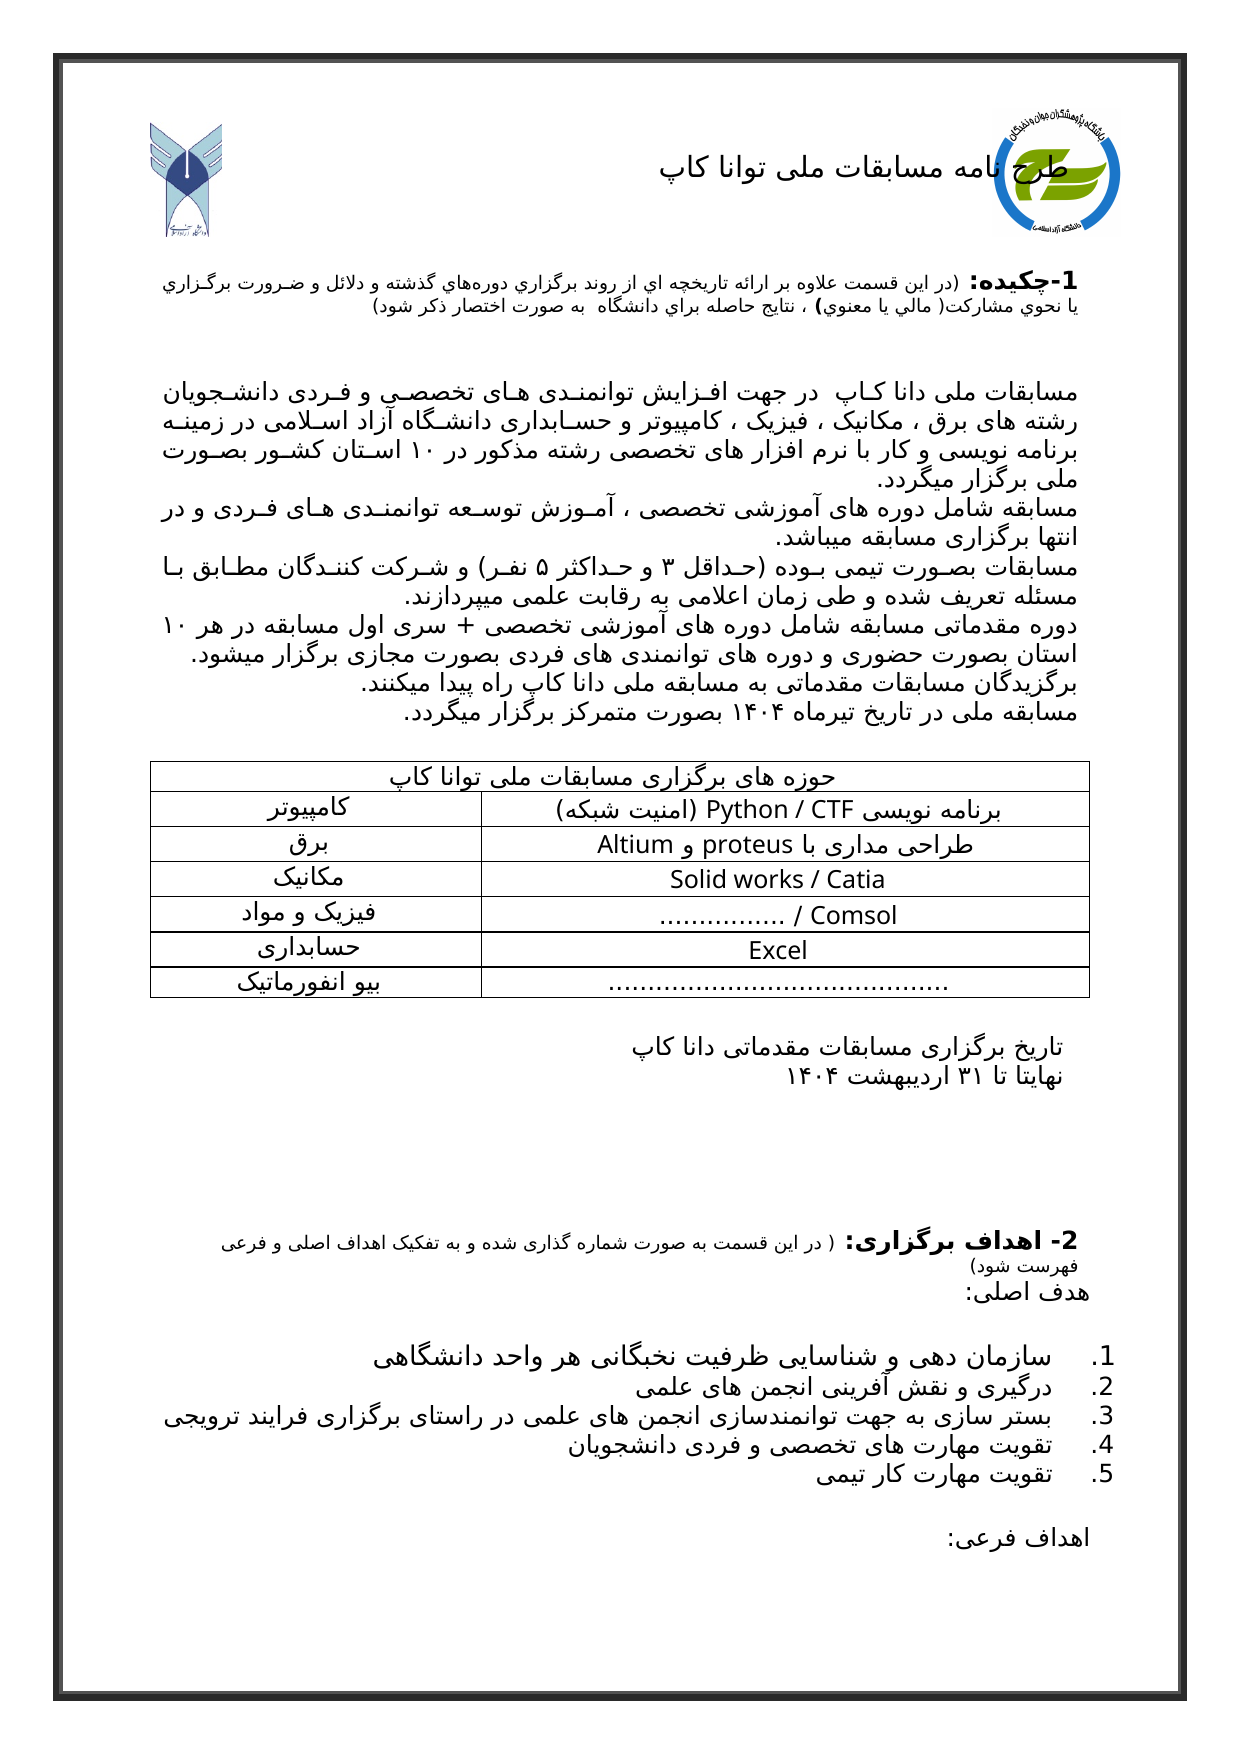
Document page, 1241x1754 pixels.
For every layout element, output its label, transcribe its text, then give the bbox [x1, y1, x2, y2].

text برگزیدگان مسابقات مقدماتی به مسابقه ملی دانا کاپ راه پیدا میکنند. [162, 668, 1078, 697]
list درگیری و نقش آفرینی انجمن های علمی [162, 1372, 1090, 1401]
text مسابقات ملی دانا کاپ در جهت افزایش توانمندی های تخصصی و فردی دانشجویان رشته های برق ، مکانیک ، فیزیک ، کامپیوتر و حسابداری دانشگاه آزاد اسلامی در زمینه برنامه نویسی و کار با نرم افزار های تخصصی رشته مذکور در ۱۰ استان کشور بصورت ملی برگزار میگردد. [162, 377, 1078, 493]
list بستر سازی به جهت توانمندسازی انجمن های علمی در راستای برگزاری فرایند ترویجی [162, 1401, 1090, 1431]
table_cell حسابداری [151, 933, 481, 966]
table_cell کامپیوتر [151, 792, 481, 826]
text هدف اصلی: [162, 1277, 1090, 1307]
picture [150, 122, 224, 237]
picture [992, 108, 1122, 237]
text تاریخ برگزاری مسابقات مقدماتی دانا کاپ [162, 1032, 1078, 1061]
table_cell فیزیک و مواد [151, 897, 481, 931]
list سازمان دهی و شناسایی ظرفیت نخبگانی هر واحد دانشگاهی [162, 1341, 1090, 1372]
text دوره مقدماتی مسابقه شامل دوره های آموزشی تخصصی + سری اول مسابقه در هر ۱۰ استان بصورت حضوری و دوره های توانمندی های فردی بصورت مجازی برگزار میشود. [162, 610, 1078, 668]
table_cell بیو انفورماتیک [151, 968, 481, 997]
table_cell ........................................... [482, 968, 1089, 997]
text مسابقه ملی در تاریخ تیرماه ۱۴۰۴ بصورت متمرکز برگزار میگردد. [162, 697, 1078, 727]
text اهداف فرعی: [162, 1523, 1090, 1552]
table_cell برق [151, 827, 481, 861]
list تقویت مهارت های تخصصی و فردی دانشجویان [162, 1431, 1090, 1460]
text طرح نامه مسابقات ملی توانا کاپ [224, 150, 1078, 184]
table_cell برنامه نویسی Python / CTF (امنیت شبکه) [482, 792, 1089, 826]
table_cell طراحی مداری با proteus و Altium [482, 827, 1089, 861]
text مسابقه شامل دوره های آموزشی تخصصی ، آموزش توسعه توانمندی های فردی و در انتها برگزاری مسابقه میباشد. [162, 493, 1078, 552]
list تقویت مهارت کار تیمی [162, 1460, 1090, 1489]
table_header حوزه های برگزاری مسابقات ملی توانا کاپ [151, 762, 1089, 791]
text 1-چکیده: (در اين قسمت علاوه بر ارائه تاريخچه اي از روند برگزاري دوره‌هاي گذشته و دلائل و ضرورت برگزاري يا نحوي مشاركت( مالي يا معنوي) ، نتايج حاصله براي دانشگاه به صورت اختصار ذكر شود) [162, 266, 1078, 317]
table_cell Excel [482, 933, 1089, 966]
text مسابقات بصورت تیمی بوده (حداقل ۳ و حداکثر ۵ نفر) و شرکت کنندگان مطابق با مسئله تعریف شده و طی زمان اعلامی به رقابت علمی میپردازند. [162, 552, 1078, 610]
text 2- اهداف برگزاری: ( در اين قسمت به صورت شماره گذاری شده و به تفکیک اهداف اصلی و فرعی فهرست شود) [162, 1226, 1078, 1277]
table_cell Comsol / ................ [482, 897, 1089, 931]
text نهایتا تا ۳۱ اردیبهشت ۱۴۰۴ [162, 1061, 1078, 1090]
table_cell Solid works / Catia [482, 862, 1089, 896]
table_cell مکانیک [151, 862, 481, 896]
